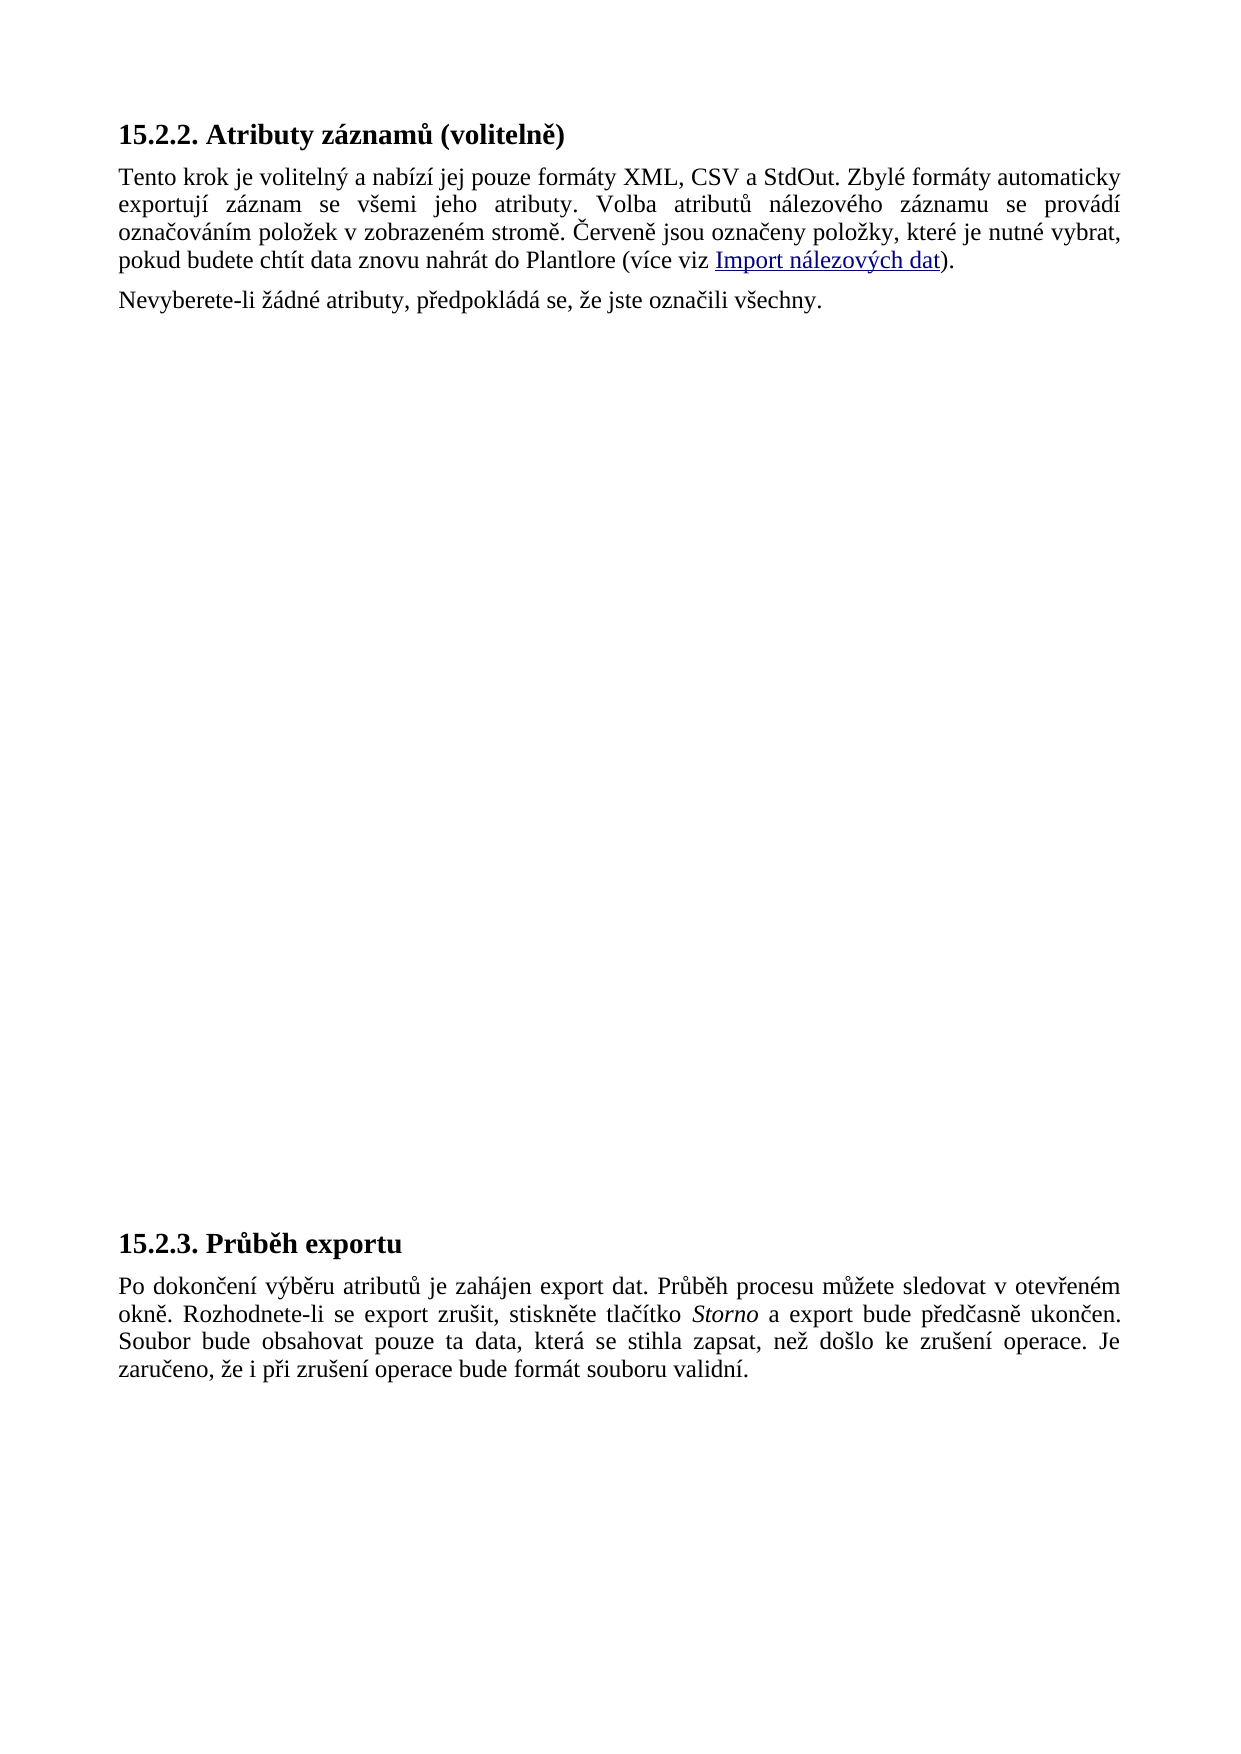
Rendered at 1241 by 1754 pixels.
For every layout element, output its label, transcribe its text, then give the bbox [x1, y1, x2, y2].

subtitle 15.2.3. Průběh exportu [118, 1227, 1122, 1259]
subtitle 15.2.2. Atributy záznamů (volitelně) [118, 118, 1122, 150]
text Nevyberete-li žádné atributy, předpokládá se, že jste označili všechny. [118, 286, 1122, 314]
text Tento krok je volitelný a nabízí jej pouze formáty XML, CSV a StdOut. Zbylé formáty automaticky exportují záznam se všemi jeho atributy. Volba atributů nálezového záznamu se provádí označováním položek v zobrazeném stromě. Červeně jsou označeny položky, které je nutné vybrat, pokud budete chtít data znovu nahrát do Plantlore (více viz Import nálezových dat). [118, 163, 1122, 274]
text Po dokončení výběru atributů je zahájen export dat. Průběh procesu můžete sledovat v otevřeném okně. Rozhodnete-li se export zrušit, stiskněte tlačítko Storno a export bude předčasně ukončen. Soubor bude obsahovat pouze ta data, která se stihla zapsat, než došlo ke zrušení operace. Je zaručeno, že i při zrušení operace bude formát souboru validní. [118, 1272, 1122, 1383]
